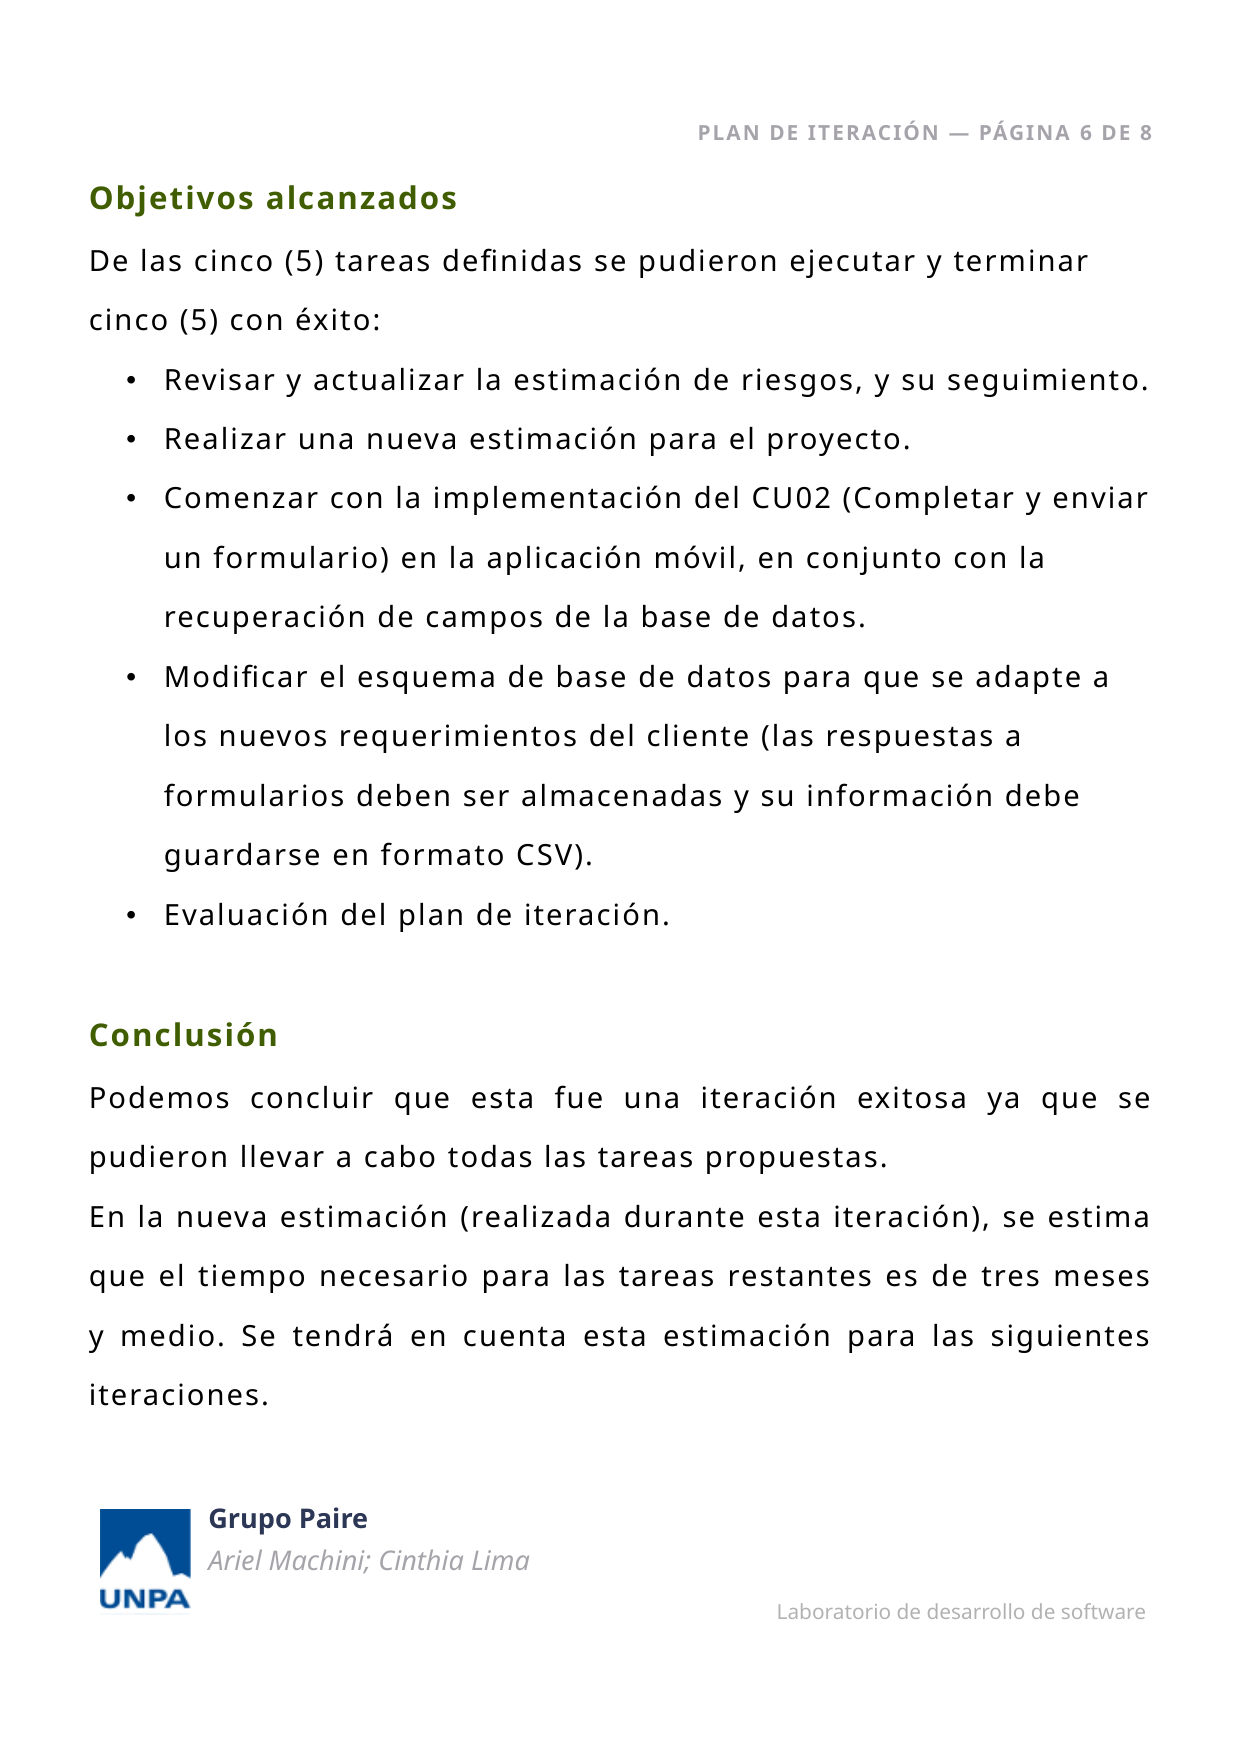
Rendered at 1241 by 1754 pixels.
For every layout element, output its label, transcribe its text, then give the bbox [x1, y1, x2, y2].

list Evaluación del plan de iteración. [126, 894, 1152, 934]
list Realizar una nueva estimación para el proyecto. [126, 418, 1152, 458]
list Comenzar con la implementación del CU02 (Completar y enviar un formulario) en la aplicación móvil, en conjunto con la recuperación de campos de la base de datos. [126, 478, 1152, 636]
text Objetivos alcanzados [88, 176, 1152, 219]
list Modificar el esquema de base de datos para que se adapte a los nuevos requerimientos del cliente (las respuestas a formularios deben ser almacenadas y su información debe guardarse en formato CSV). [126, 656, 1152, 874]
text Podemos concluir que esta fue una iteración exitosa ya que se pudieron llevar a cabo todas las tareas propuestas. [88, 1077, 1152, 1176]
picture [100, 1509, 191, 1615]
text De las cinco (5) tareas definidas se pudieron ejecutar y terminar cinco (5) con éxito: [88, 240, 1152, 339]
text En la nueva estimación (realizada durante esta iteración), se estima que el tiempo necesario para las tareas restantes es de tres meses y medio. Se tendrá en cuenta esta estimación para las siguientes iteraciones. [88, 1196, 1152, 1414]
list Revisar y actualizar la estimación de riesgos, y su seguimiento. [126, 359, 1152, 398]
text Conclusión [88, 1013, 1152, 1056]
